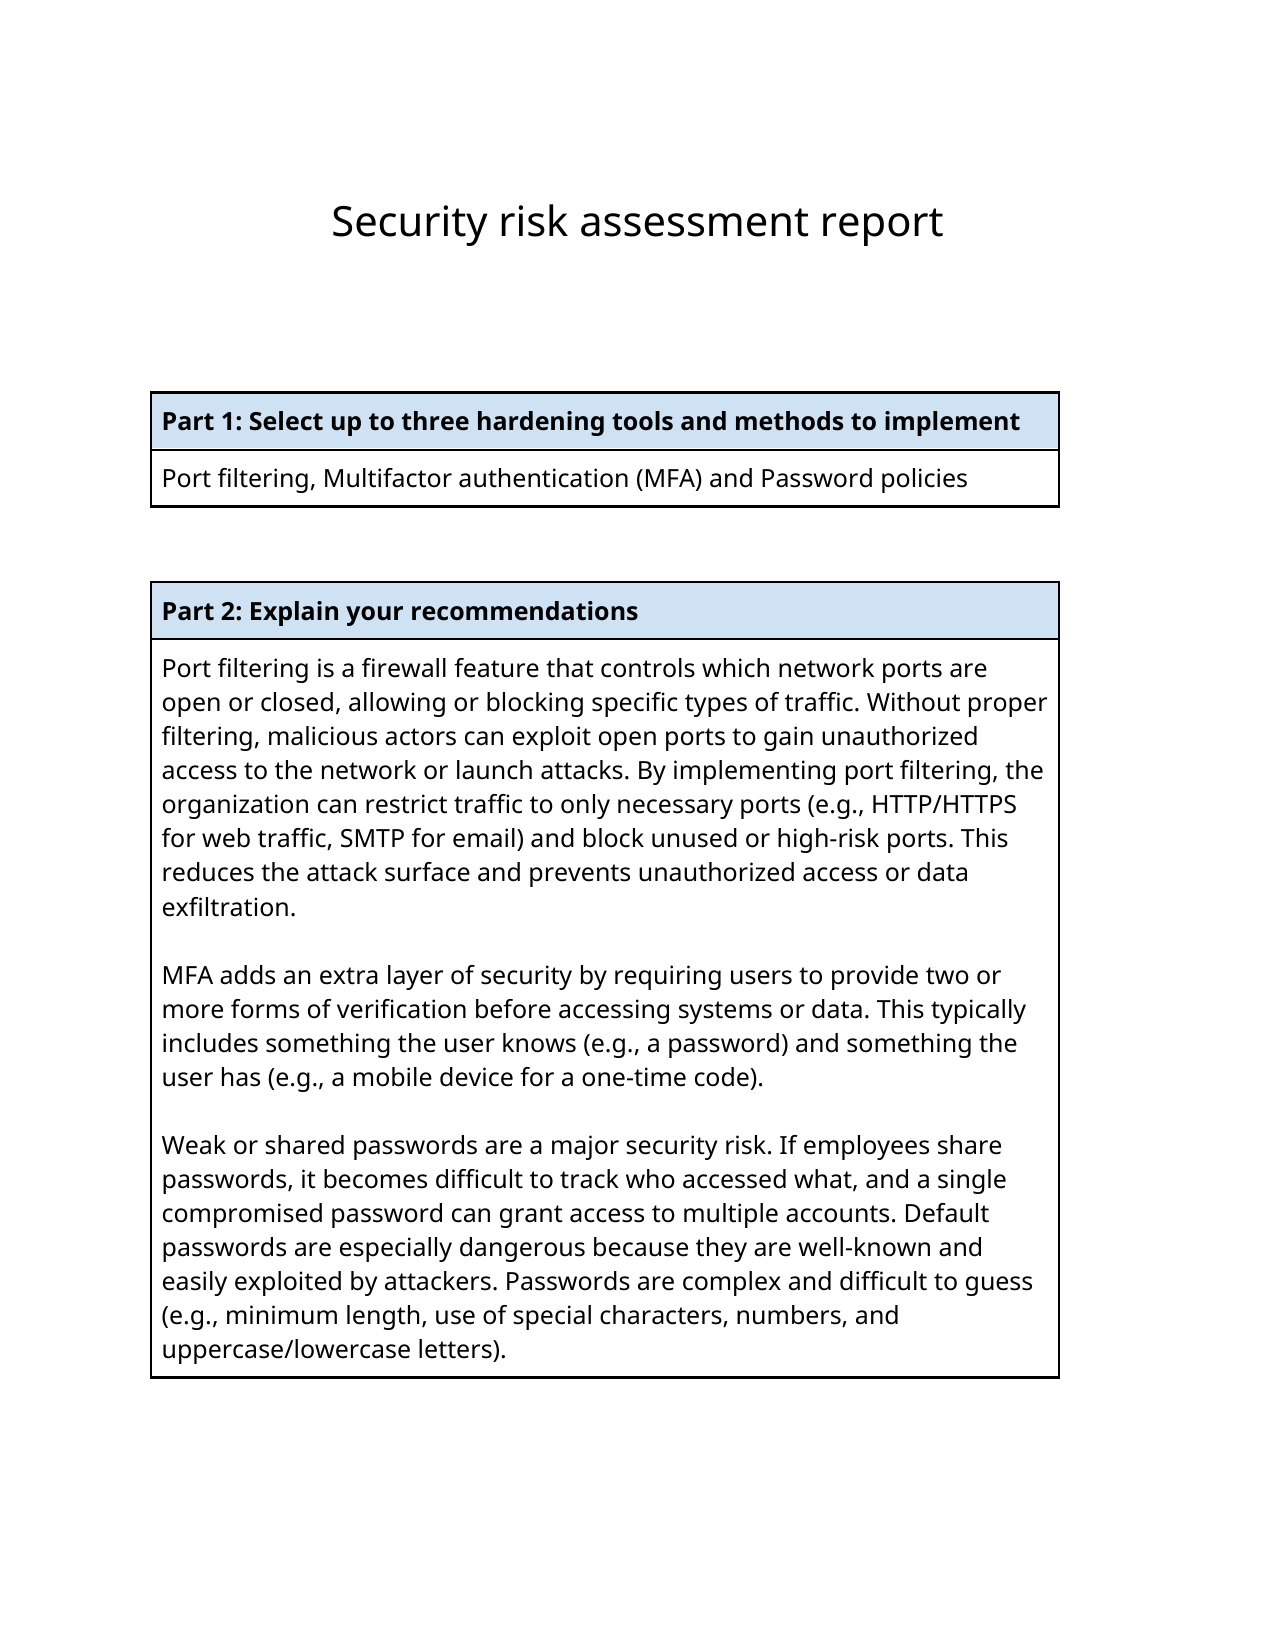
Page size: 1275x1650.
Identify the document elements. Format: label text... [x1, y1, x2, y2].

table_header Part 1: Select up to three hardening tools and methods to implement [152, 394, 1058, 448]
subtitle Security risk assessment report [150, 192, 1125, 248]
table_cell Port filtering, Multifactor authentication (MFA) and Password policies [152, 451, 1058, 505]
table_header Part 2: Explain your recommendations [152, 583, 1058, 638]
table_cell Port filtering is a firewall feature that controls which network ports are open or closed, allowing or blocking specific types of traffic. Without proper filtering, malicious actors can exploit open ports to gain unauthorized access to the network or launch attacks. By implementing port filtering, the organization can restrict traffic to only necessary ports (e.g., HTTP/HTTPS for web traffic, SMTP for email) and block unused or high-risk ports. This reduces the attack surface and prevents unauthorized access or data exfiltration. MFA adds an extra layer of security by requiring users to provide two or more forms of verification before accessing systems or data. This typically includes something the user knows (e.g., a password) and something the user has (e.g., a mobile device for a one-time code). Weak or shared passwords are a major security risk. If employees share passwords, it becomes difficult to track who accessed what, and a single compromised password can grant access to multiple accounts. Default passwords are especially dangerous because they are well-known and easily exploited by attackers. Passwords are complex and difficult to guess (e.g., minimum length, use of special characters, numbers, and uppercase/lowercase letters). [152, 640, 1058, 1376]
